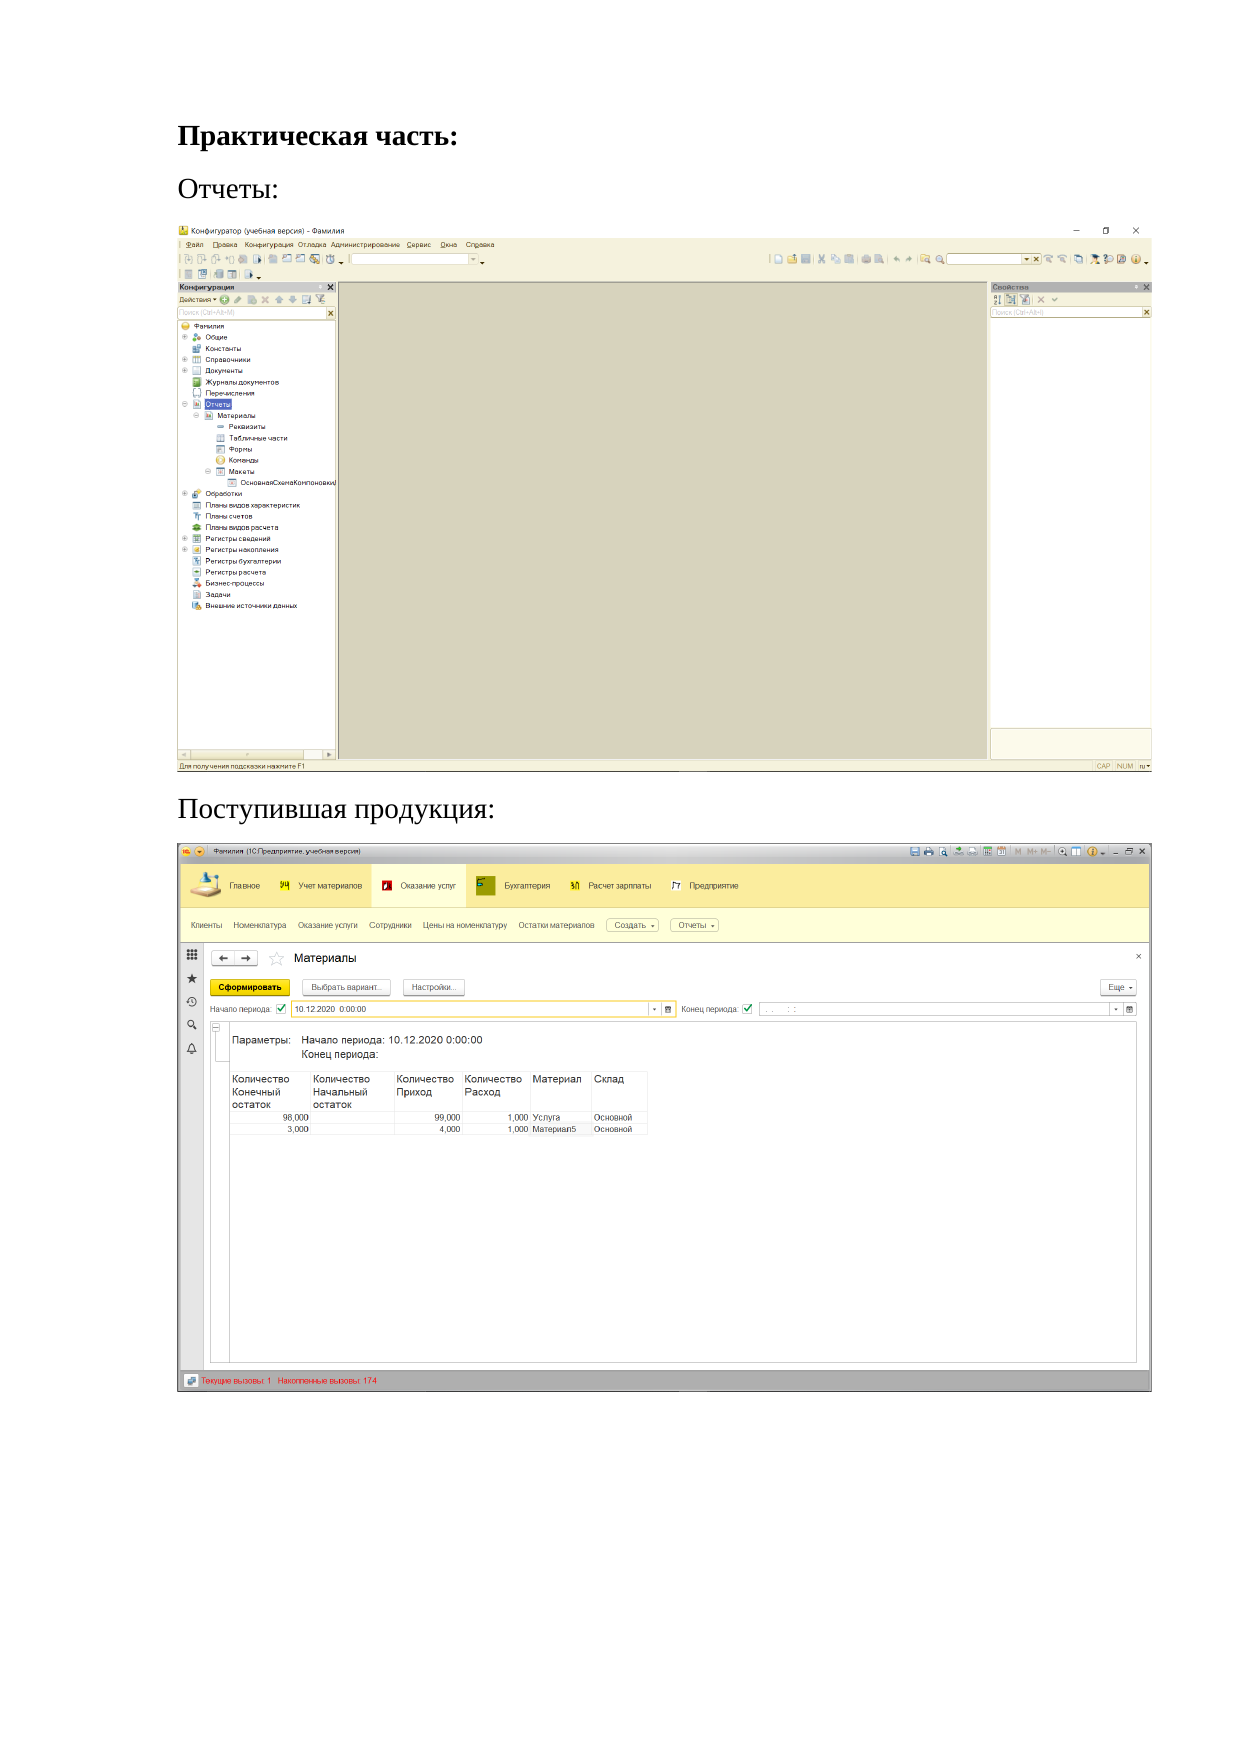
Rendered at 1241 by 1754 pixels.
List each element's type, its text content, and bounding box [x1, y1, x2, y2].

text Практическая часть: [177, 118, 1152, 152]
picture [177, 223, 1152, 772]
picture [177, 843, 1152, 1392]
text Отчеты: [177, 171, 1152, 204]
text Поступившая продукция: [177, 791, 1152, 824]
